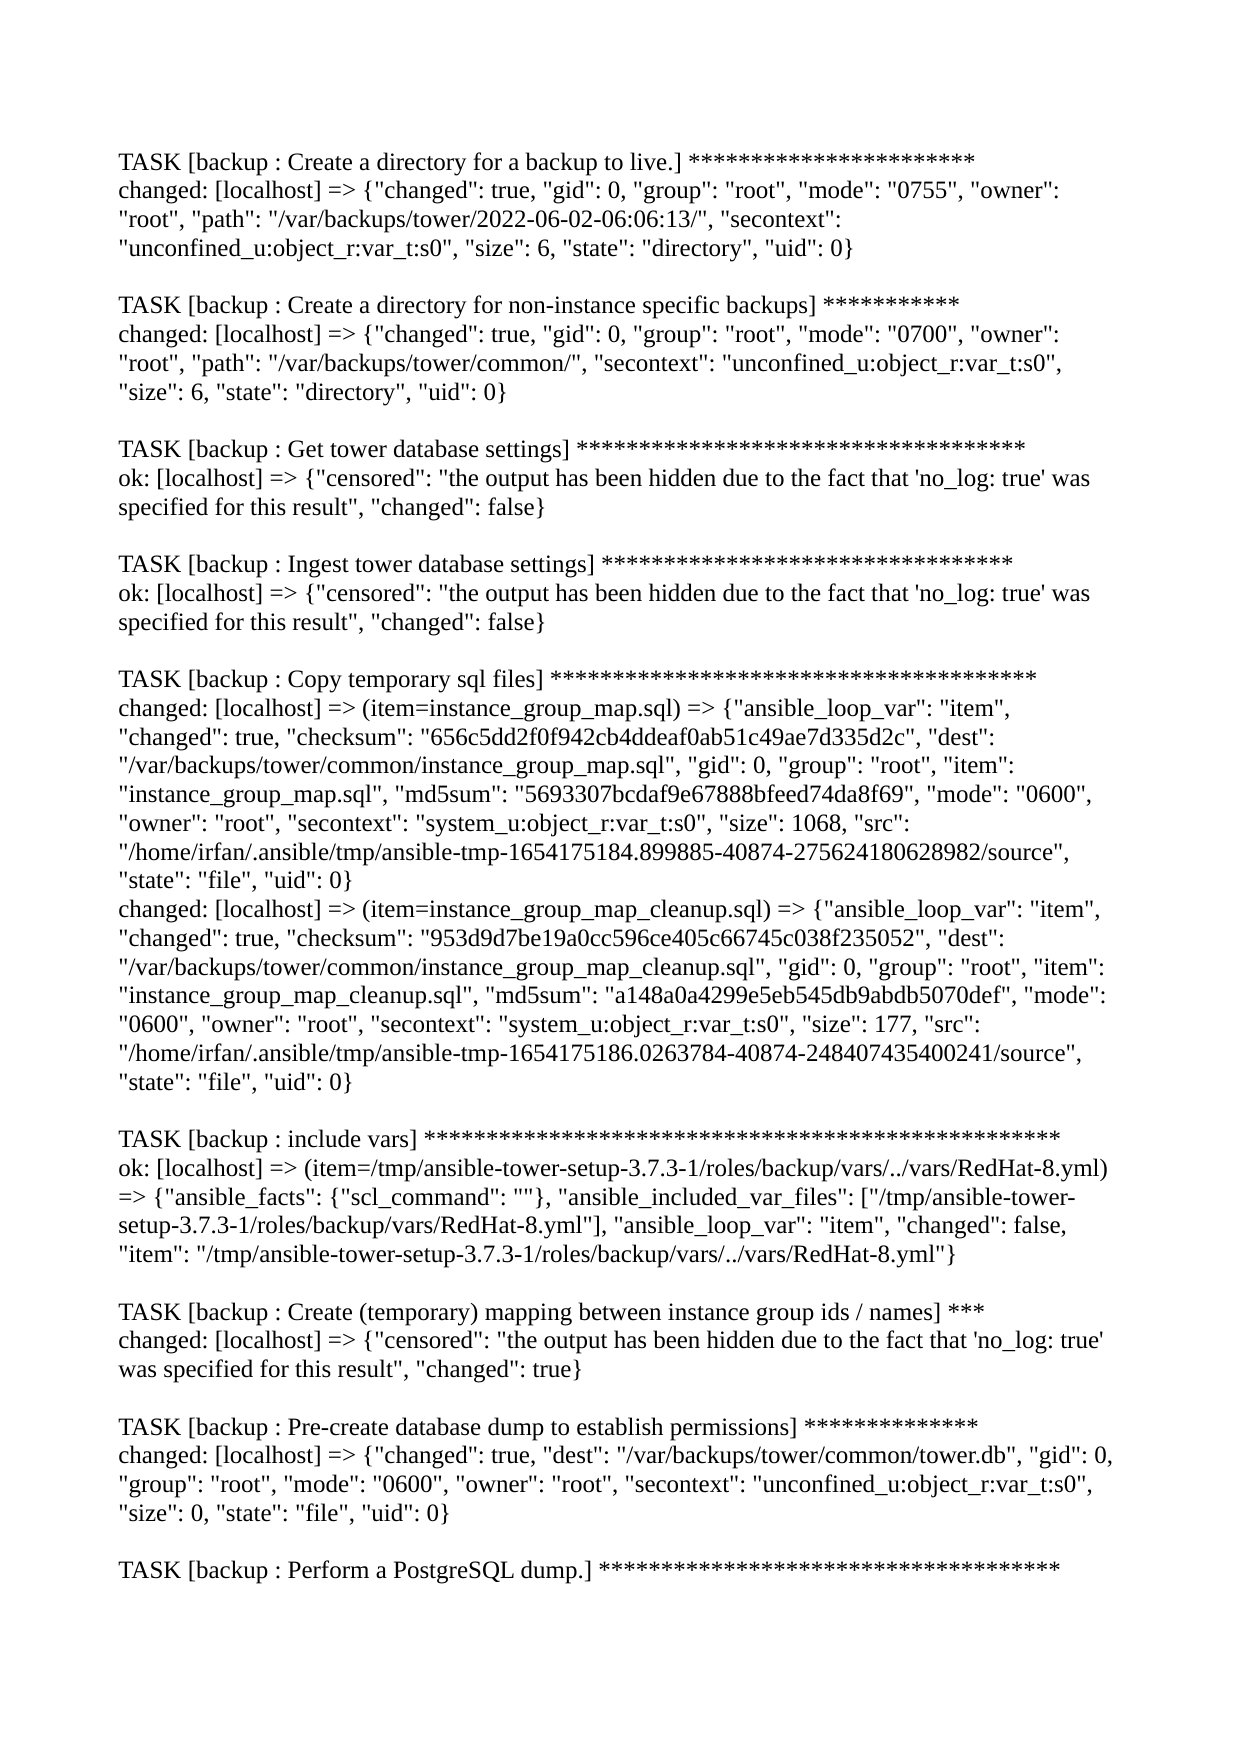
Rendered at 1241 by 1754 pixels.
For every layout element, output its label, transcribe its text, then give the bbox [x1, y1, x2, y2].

text changed: [localhost] => {"changed": true, "gid": 0, "group": "root", "mode": "0755", "owner": "root", "path": "/var/backups/tower/2022-06-02-06:06:13/", "secontext": "unconfined_u:object_r:var_t:s0", "size": 6, "state": "directory", "uid": 0} [118, 176, 1122, 262]
text TASK [backup : Create (temporary) mapping between instance group ids / names] *** [118, 1297, 1122, 1326]
text changed: [localhost] => {"changed": true, "dest": "/var/backups/tower/common/tower.db", "gid": 0, "group": "root", "mode": "0600", "owner": "root", "secontext": "unconfined_u:object_r:var_t:s0", "size": 0, "state": "file", "uid": 0} [118, 1441, 1122, 1527]
text TASK [backup : Pre-create database dump to establish permissions] ************** [118, 1412, 1122, 1441]
text TASK [backup : Ingest tower database settings] ********************************* [118, 549, 1122, 578]
text changed: [localhost] => (item=instance_group_map.sql) => {"ansible_loop_var": "item", "changed": true, "checksum": "656c5dd2f0f942cb4ddeaf0ab51c49ae7d335d2c", "dest": "/var/backups/tower/common/instance_group_map.sql", "gid": 0, "group": "root", "item": "instance_group_map.sql", "md5sum": "5693307bcdaf9e67888bfeed74da8f69", "mode": "0600", "owner": "root", "secontext": "system_u:object_r:var_t:s0", "size": 1068, "src": "/home/irfan/.ansible/tmp/ansible-tmp-1654175184.899885-40874-275624180628982/source", "state": "file", "uid": 0} [118, 693, 1122, 894]
text TASK [backup : Copy temporary sql files] *************************************** [118, 664, 1122, 693]
text changed: [localhost] => (item=instance_group_map_cleanup.sql) => {"ansible_loop_var": "item", "changed": true, "checksum": "953d9d7be19a0cc596ce405c66745c038f235052", "dest": "/var/backups/tower/common/instance_group_map_cleanup.sql", "gid": 0, "group": "root", "item": "instance_group_map_cleanup.sql", "md5sum": "a148a0a4299e5eb545db9abdb5070def", "mode": "0600", "owner": "root", "secontext": "system_u:object_r:var_t:s0", "size": 177, "src": "/home/irfan/.ansible/tmp/ansible-tmp-1654175186.0263784-40874-248407435400241/source", "state": "file", "uid": 0} [118, 894, 1122, 1096]
text changed: [localhost] => {"changed": true, "gid": 0, "group": "root", "mode": "0700", "owner": "root", "path": "/var/backups/tower/common/", "secontext": "unconfined_u:object_r:var_t:s0", "size": 6, "state": "directory", "uid": 0} [118, 319, 1122, 406]
text ok: [localhost] => {"censored": "the output has been hidden due to the fact that 'no_log: true' was specified for this result", "changed": false} [118, 578, 1122, 636]
text TASK [backup : Perform a PostgreSQL dump.] ************************************* [118, 1556, 1122, 1584]
text TASK [backup : Create a directory for non-instance specific backups] *********** [118, 291, 1122, 319]
text TASK [backup : Get tower database settings] ************************************ [118, 434, 1122, 463]
text TASK [backup : include vars] *************************************************** [118, 1124, 1122, 1153]
text changed: [localhost] => {"censored": "the output has been hidden due to the fact that 'no_log: true' was specified for this result", "changed": true} [118, 1326, 1122, 1383]
text TASK [backup : Create a directory for a backup to live.] *********************** [118, 147, 1122, 176]
text ok: [localhost] => (item=/tmp/ansible-tower-setup-3.7.3-1/roles/backup/vars/../vars/RedHat-8.yml) => {"ansible_facts": {"scl_command": ""}, "ansible_included_var_files": ["/tmp/ansible-tower-setup-3.7.3-1/roles/backup/vars/RedHat-8.yml"], "ansible_loop_var": "item", "changed": false, "item": "/tmp/ansible-tower-setup-3.7.3-1/roles/backup/vars/../vars/RedHat-8.yml"} [118, 1153, 1122, 1268]
text ok: [localhost] => {"censored": "the output has been hidden due to the fact that 'no_log: true' was specified for this result", "changed": false} [118, 463, 1122, 521]
